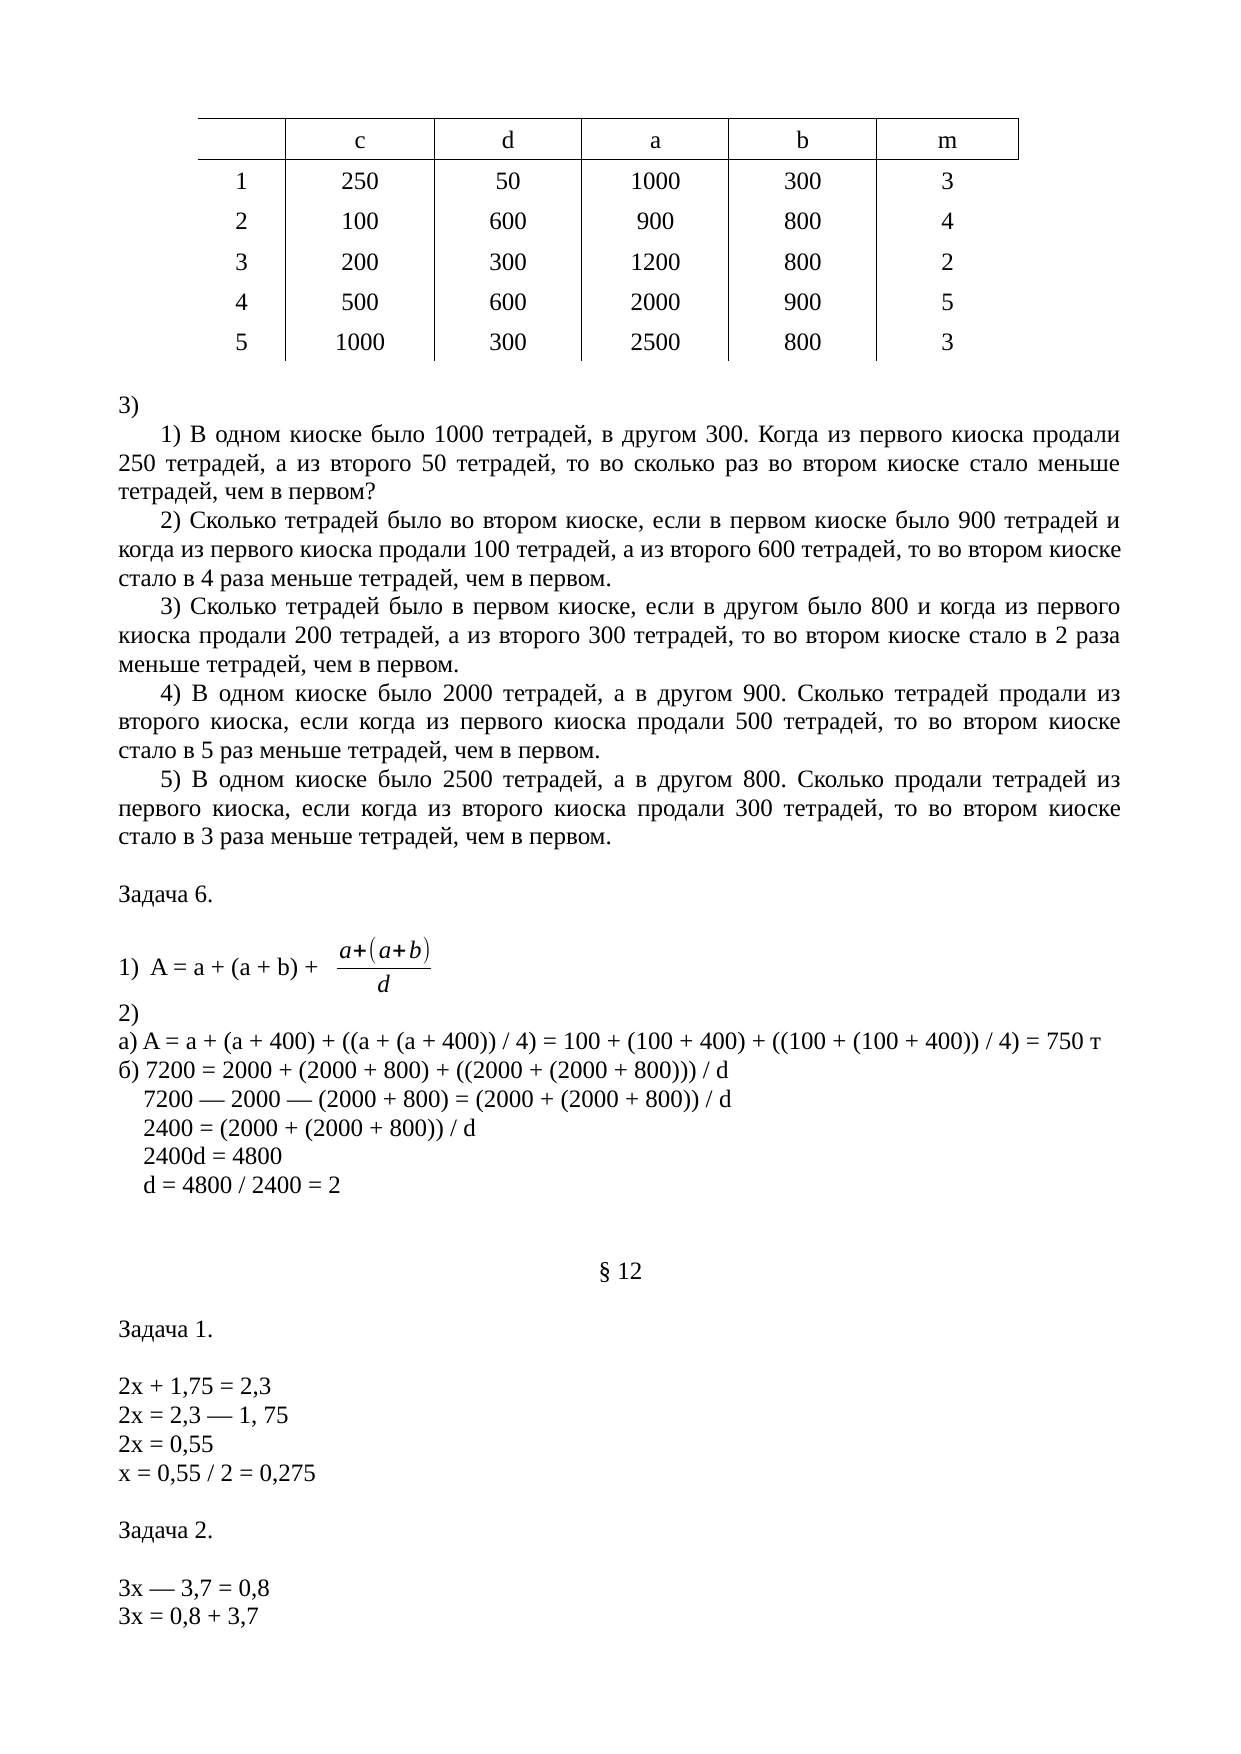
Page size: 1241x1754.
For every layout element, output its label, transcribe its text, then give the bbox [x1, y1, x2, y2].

table_cell 300 [729, 160, 876, 201]
text 2) Сколько тетрадей было во втором киоске, если в первом киоске было 900 тетрадей и когда из первого киоска продали 100 тетрадей, а из второго 600 тетрадей, то во втором киоске стало в 4 раза меньше тетрадей, чем в первом. [118, 505, 1122, 591]
table_cell 300 [435, 321, 581, 361]
table_cell 800 [729, 321, 876, 361]
text 3x — 3,7 = 0,8 [118, 1573, 1122, 1601]
table_cell 900 [729, 281, 876, 321]
table_cell 300 [435, 241, 581, 281]
table_cell 900 [582, 201, 728, 241]
text 1) В одном киоске было 1000 тетрадей, в другом 300. Когда из первого киоска продали 250 тетрадей, а из второго 50 тетрадей, то во сколько раз во втором киоске стало меньше тетрадей, чем в первом? [118, 419, 1122, 505]
table_cell 2500 [582, 321, 728, 361]
table_cell 250 [286, 160, 434, 201]
table_cell 3 [198, 241, 285, 281]
table_cell 100 [286, 201, 434, 241]
text 2400d = 4800 [118, 1141, 1122, 1170]
text Задача 1. [118, 1314, 1122, 1343]
text 1) A = a + (a + b) + [118, 936, 1122, 998]
text б) 7200 = 2000 + (2000 + 800) + ((2000 + (2000 + 800))) / d [118, 1055, 1122, 1084]
text d = 4800 / 2400 = 2 [118, 1170, 1122, 1199]
table_header m [877, 119, 1018, 159]
text 7200 — 2000 — (2000 + 800) = (2000 + (2000 + 800)) / d [118, 1084, 1122, 1113]
text x = 0,55 / 2 = 0,275 [118, 1458, 1122, 1486]
text 4) В одном киоске было 2000 тетрадей, а в другом 900. Сколько тетрадей продали из второго киоска, если когда из первого киоска продали 500 тетрадей, то во втором киоске стало в 5 раз меньше тетрадей, чем в первом. [118, 678, 1122, 764]
text 2x + 1,75 = 2,3 [118, 1371, 1122, 1400]
text 3) [118, 390, 1122, 419]
table_cell 5 [198, 321, 285, 361]
text Задача 6. [118, 879, 1122, 908]
table_cell 1 [198, 160, 285, 201]
text 5) В одном киоске было 2500 тетрадей, а в другом 800. Сколько продали тетрадей из первого киоска, если когда из второго киоска продали 300 тетрадей, то во втором киоске стало в 3 раза меньше тетрадей, чем в первом. [118, 764, 1122, 850]
text 2x = 0,55 [118, 1429, 1122, 1458]
text 2400 = (2000 + (2000 + 800)) / d [118, 1113, 1122, 1141]
table_cell 50 [435, 160, 581, 201]
table_header b [729, 119, 876, 159]
table_cell 1000 [286, 321, 434, 361]
table_cell 600 [435, 201, 581, 241]
text 2) [118, 998, 1122, 1026]
table_header d [435, 119, 581, 159]
table_cell 500 [286, 281, 434, 321]
table_header [198, 119, 285, 159]
text Задача 2. [118, 1515, 1122, 1544]
table_cell 3 [877, 160, 1018, 201]
table_cell 600 [435, 281, 581, 321]
table_cell 3 [877, 321, 1018, 361]
table_cell 5 [877, 281, 1018, 321]
table_header a [582, 119, 728, 159]
text 3x = 0,8 + 3,7 [118, 1601, 1122, 1630]
table_cell 4 [198, 281, 285, 321]
table_cell 800 [729, 241, 876, 281]
table_cell 200 [286, 241, 434, 281]
table_cell 2 [198, 201, 285, 241]
text 2x = 2,3 — 1, 75 [118, 1400, 1122, 1429]
text § 12 [118, 1256, 1122, 1285]
table_cell 2000 [582, 281, 728, 321]
table_cell 1200 [582, 241, 728, 281]
table_header c [286, 119, 434, 159]
table_cell 800 [729, 201, 876, 241]
table_cell 4 [877, 201, 1018, 241]
table_cell 2 [877, 241, 1018, 281]
text 3) Сколько тетрадей было в первом киоске, если в другом было 800 и когда из первого киоска продали 200 тетрадей, а из второго 300 тетрадей, то во втором киоске стало в 2 раза меньше тетрадей, чем в первом. [118, 591, 1122, 678]
text a) A = a + (a + 400) + ((a + (a + 400)) / 4) = 100 + (100 + 400) + ((100 + (100 + 400)) / 4) = 750 т [118, 1026, 1122, 1055]
table_cell 1000 [582, 160, 728, 201]
